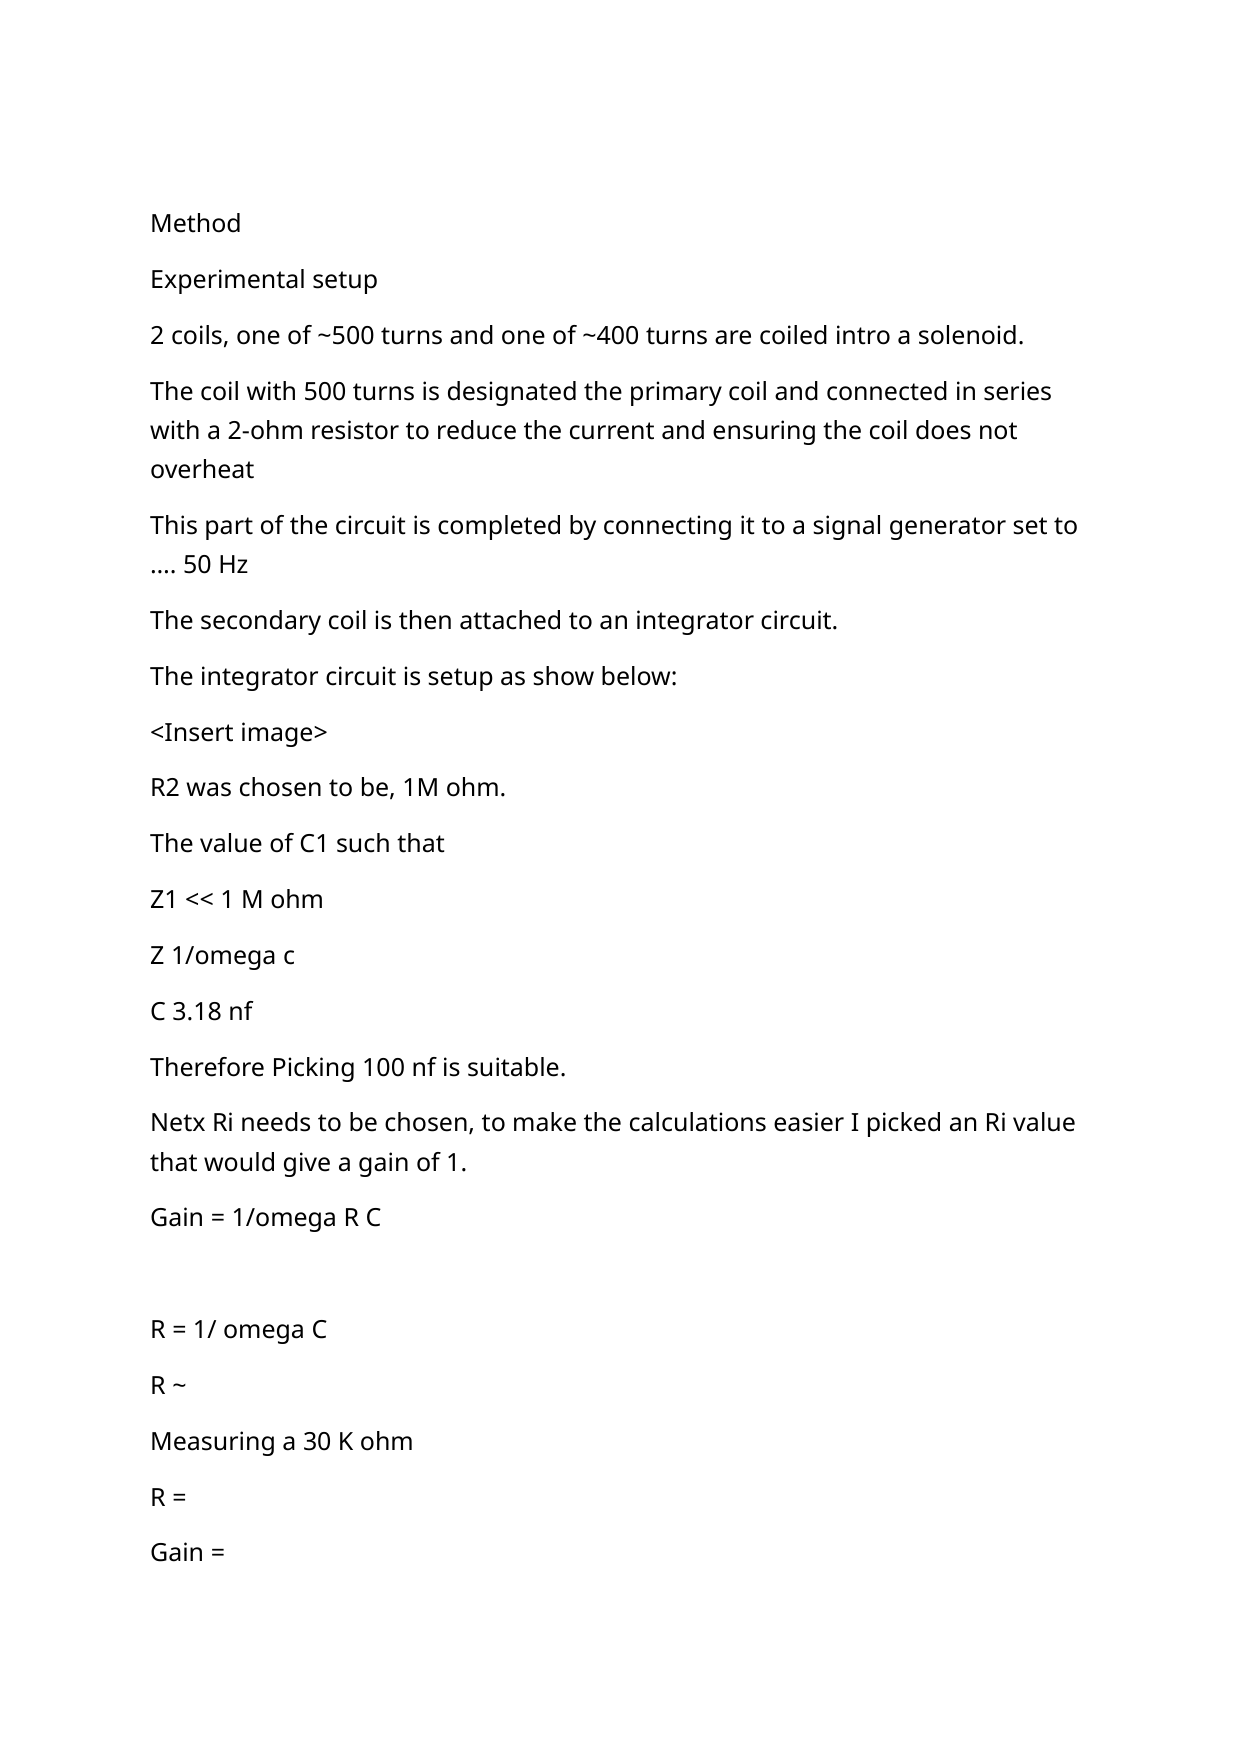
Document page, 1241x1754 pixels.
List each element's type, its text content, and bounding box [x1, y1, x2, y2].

text 2 coils, one of ~500 turns and one of ~400 turns are coiled intro a solenoid. [150, 317, 1090, 352]
text Z1 << 1 M ohm [150, 882, 1090, 916]
text Therefore Picking 100 nf is suitable. [150, 1049, 1090, 1083]
text R2 was chosen to be, 1M ohm. [150, 770, 1090, 804]
text R = [150, 1479, 1090, 1513]
text Z 1/omega c [150, 937, 1090, 972]
text Measuring a 30 K ohm [150, 1423, 1090, 1457]
text Experimental setup [150, 262, 1090, 296]
text Netx Ri needs to be chosen, to make the calculations easier I picked an Ri value that would give a gain of 1. [150, 1105, 1090, 1178]
text The value of C1 such that [150, 826, 1090, 860]
text The coil with 500 turns is designated the primary coil and connected in series with a 2-ohm resistor to reduce the current and ensuring the coil does not overheat [150, 373, 1090, 486]
text Method [150, 206, 1090, 240]
text Gain = [150, 1535, 1090, 1569]
text Gain = 1/omega R C [150, 1200, 1090, 1234]
text This part of the circuit is completed by connecting it to a signal generator set to …. 50 Hz [150, 507, 1090, 581]
text R = 1/ omega C [150, 1312, 1090, 1346]
text <Insert image> [150, 714, 1090, 748]
text R ~ [150, 1367, 1090, 1402]
text The secondary coil is then attached to an integrator circuit. [150, 602, 1090, 637]
text The integrator circuit is setup as show below: [150, 658, 1090, 692]
text C 3.18 nf [150, 993, 1090, 1027]
